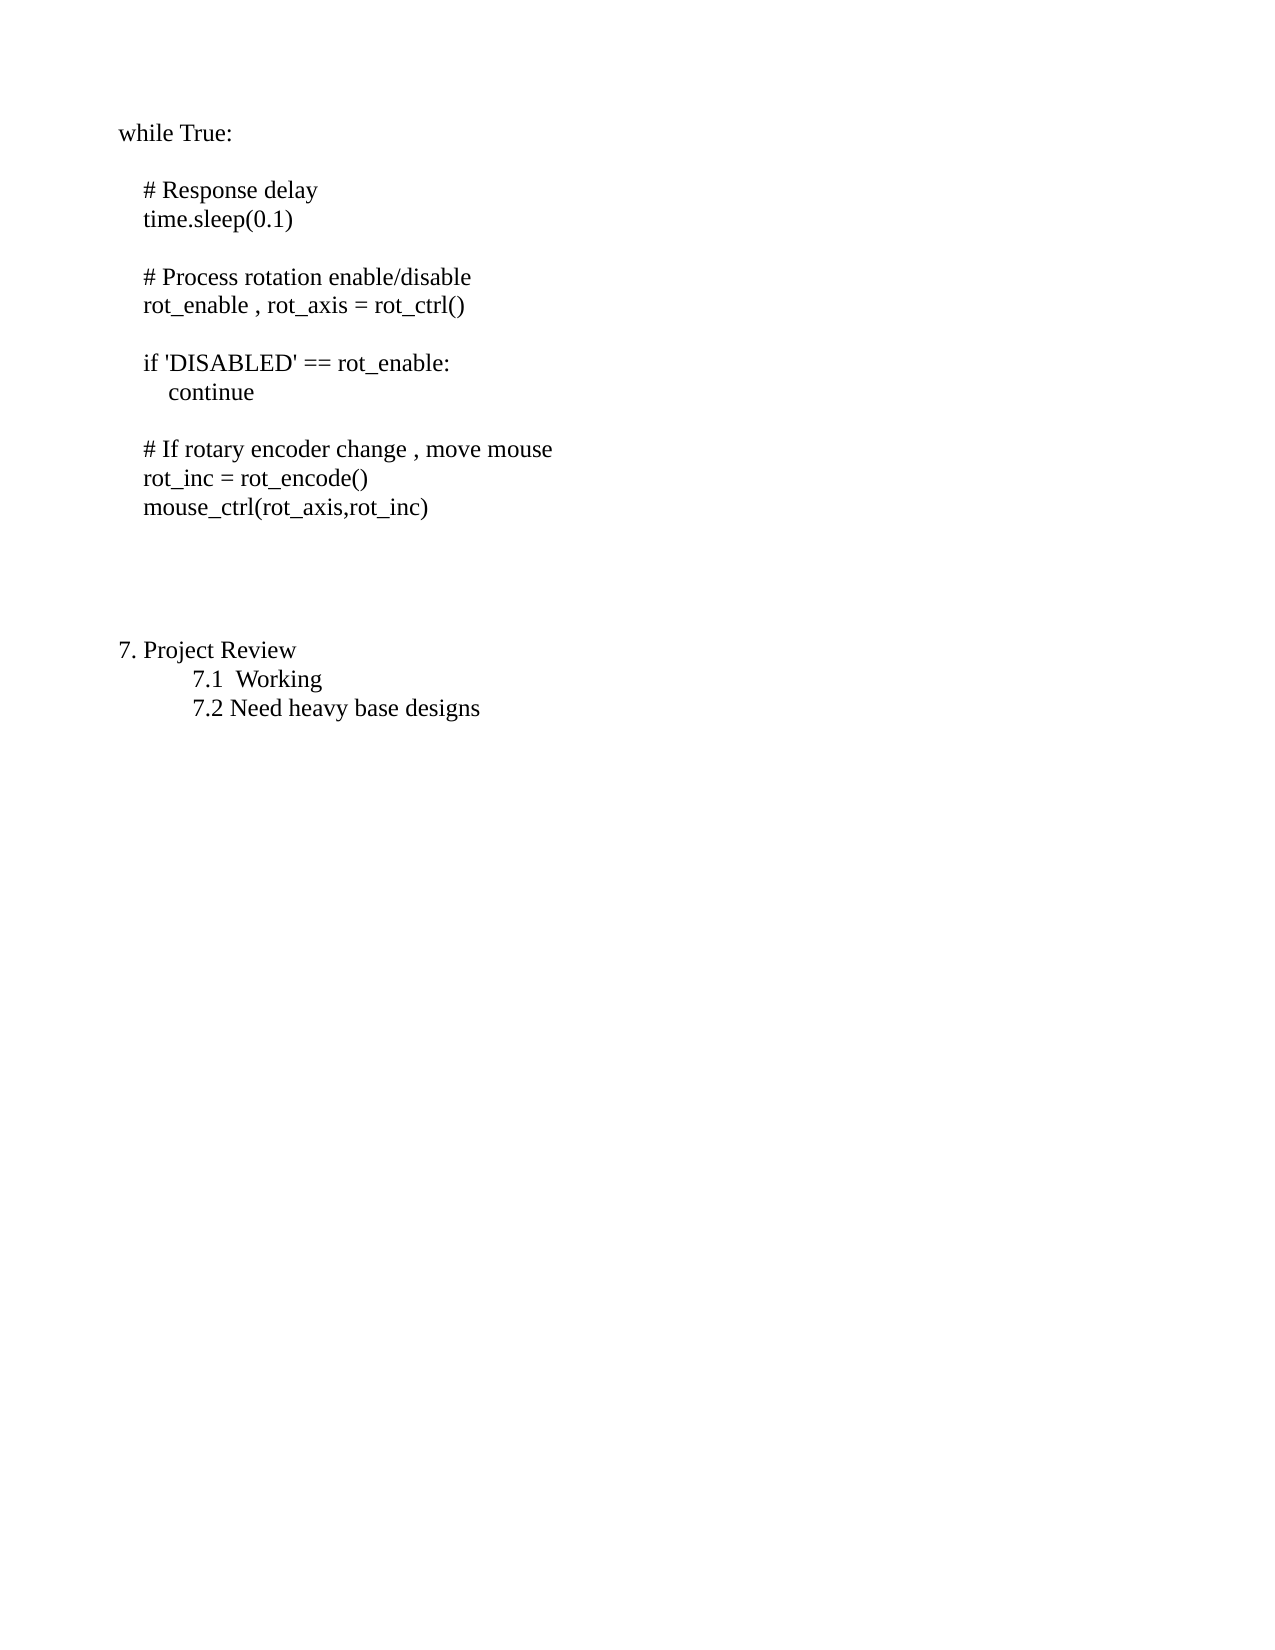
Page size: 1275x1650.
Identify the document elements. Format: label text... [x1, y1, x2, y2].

text 7.1 Working [192, 664, 1157, 693]
text while True: # Response delay time.sleep(0.1) # Process rotation enable/disable rot_enable , rot_axis = rot_ctrl() if 'DISABLED' == rot_enable: continue # If rotary encoder change , move mouse rot_inc = rot_encode() mouse_ctrl(rot_axis,rot_inc) [118, 118, 1157, 607]
text 7. Project Review [118, 636, 1157, 664]
text 7.2 Need heavy base designs [192, 693, 1157, 722]
